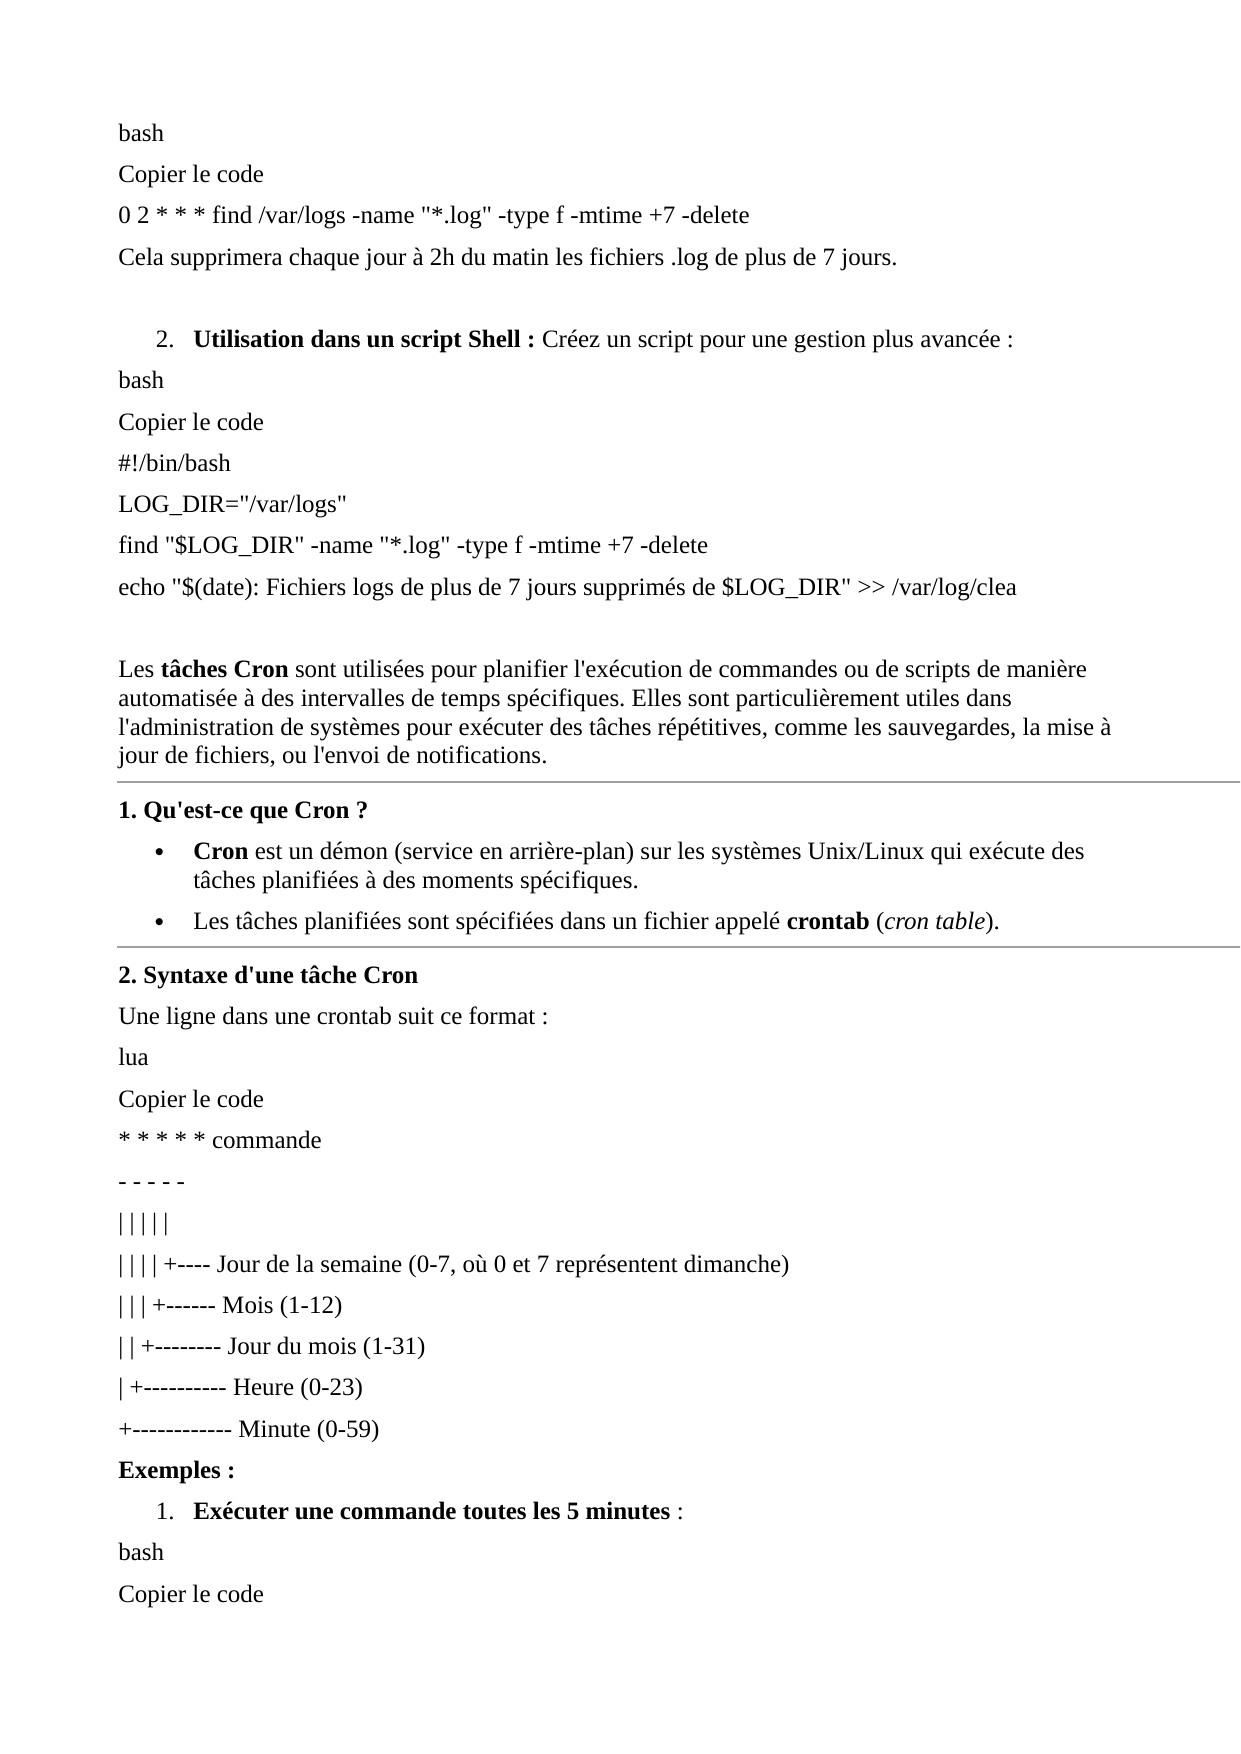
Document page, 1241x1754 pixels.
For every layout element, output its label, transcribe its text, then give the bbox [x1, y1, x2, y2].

text find "$LOG_DIR" -name "*.log" -type f -mtime +7 -delete [118, 531, 1122, 559]
text | | +-------- Jour du mois (1-31) [118, 1331, 1122, 1360]
text bash [118, 366, 1122, 394]
text Copier le code [118, 1084, 1122, 1112]
text lua [118, 1042, 1122, 1071]
text Cela supprimera chaque jour à 2h du matin les fichiers .log de plus de 7 jours. [118, 242, 1122, 271]
text Copier le code [118, 159, 1122, 188]
list Cron est un démon (service en arrière-plan) sur les systèmes Unix/Linux qui exécute des tâches planifiées à des moments spécifiques. [156, 836, 1122, 893]
text 0 2 * * * find /var/logs -name "*.log" -type f -mtime +7 -delete [118, 201, 1122, 229]
text 1. Qu'est-ce que Cron ? [118, 795, 1122, 823]
text - - - - - [118, 1166, 1122, 1195]
list Exécuter une commande toutes les 5 minutes : [156, 1496, 1122, 1525]
text Une ligne dans une crontab suit ce format : [118, 1001, 1122, 1030]
list Les tâches planifiées sont spécifiées dans un fichier appelé crontab (cron table). [156, 906, 1122, 935]
text * * * * * commande [118, 1125, 1122, 1154]
text | | | | +---- Jour de la semaine (0-7, où 0 et 7 représentent dimanche) [118, 1249, 1122, 1277]
text | +---------- Heure (0-23) [118, 1372, 1122, 1401]
text bash [118, 118, 1122, 147]
text +------------ Minute (0-59) [118, 1414, 1122, 1442]
text echo "$(date): Fichiers logs de plus de 7 jours supprimés de $LOG_DIR" >> /var/log/clea [118, 572, 1122, 601]
text Copier le code [118, 407, 1122, 436]
text LOG_DIR="/var/logs" [118, 489, 1122, 518]
text | | | +------ Mois (1-12) [118, 1290, 1122, 1319]
text 2. Syntaxe d'une tâche Cron [118, 960, 1122, 989]
text Copier le code [118, 1579, 1122, 1607]
list Utilisation dans un script Shell : Créez un script pour une gestion plus avancée : [156, 324, 1122, 353]
text Les tâches Cron sont utilisées pour planifier l'exécution de commandes ou de scripts de manière automatisée à des intervalles de temps spécifiques. Elles sont particulièrement utiles dans l'administration de systèmes pour exécuter des tâches répétitives, comme les sauvegardes, la mise à jour de fichiers, ou l'envoi de notifications. [118, 654, 1122, 769]
text bash [118, 1537, 1122, 1566]
text Exemples : [118, 1455, 1122, 1484]
text #!/bin/bash [118, 448, 1122, 477]
text | | | | | [118, 1207, 1122, 1236]
